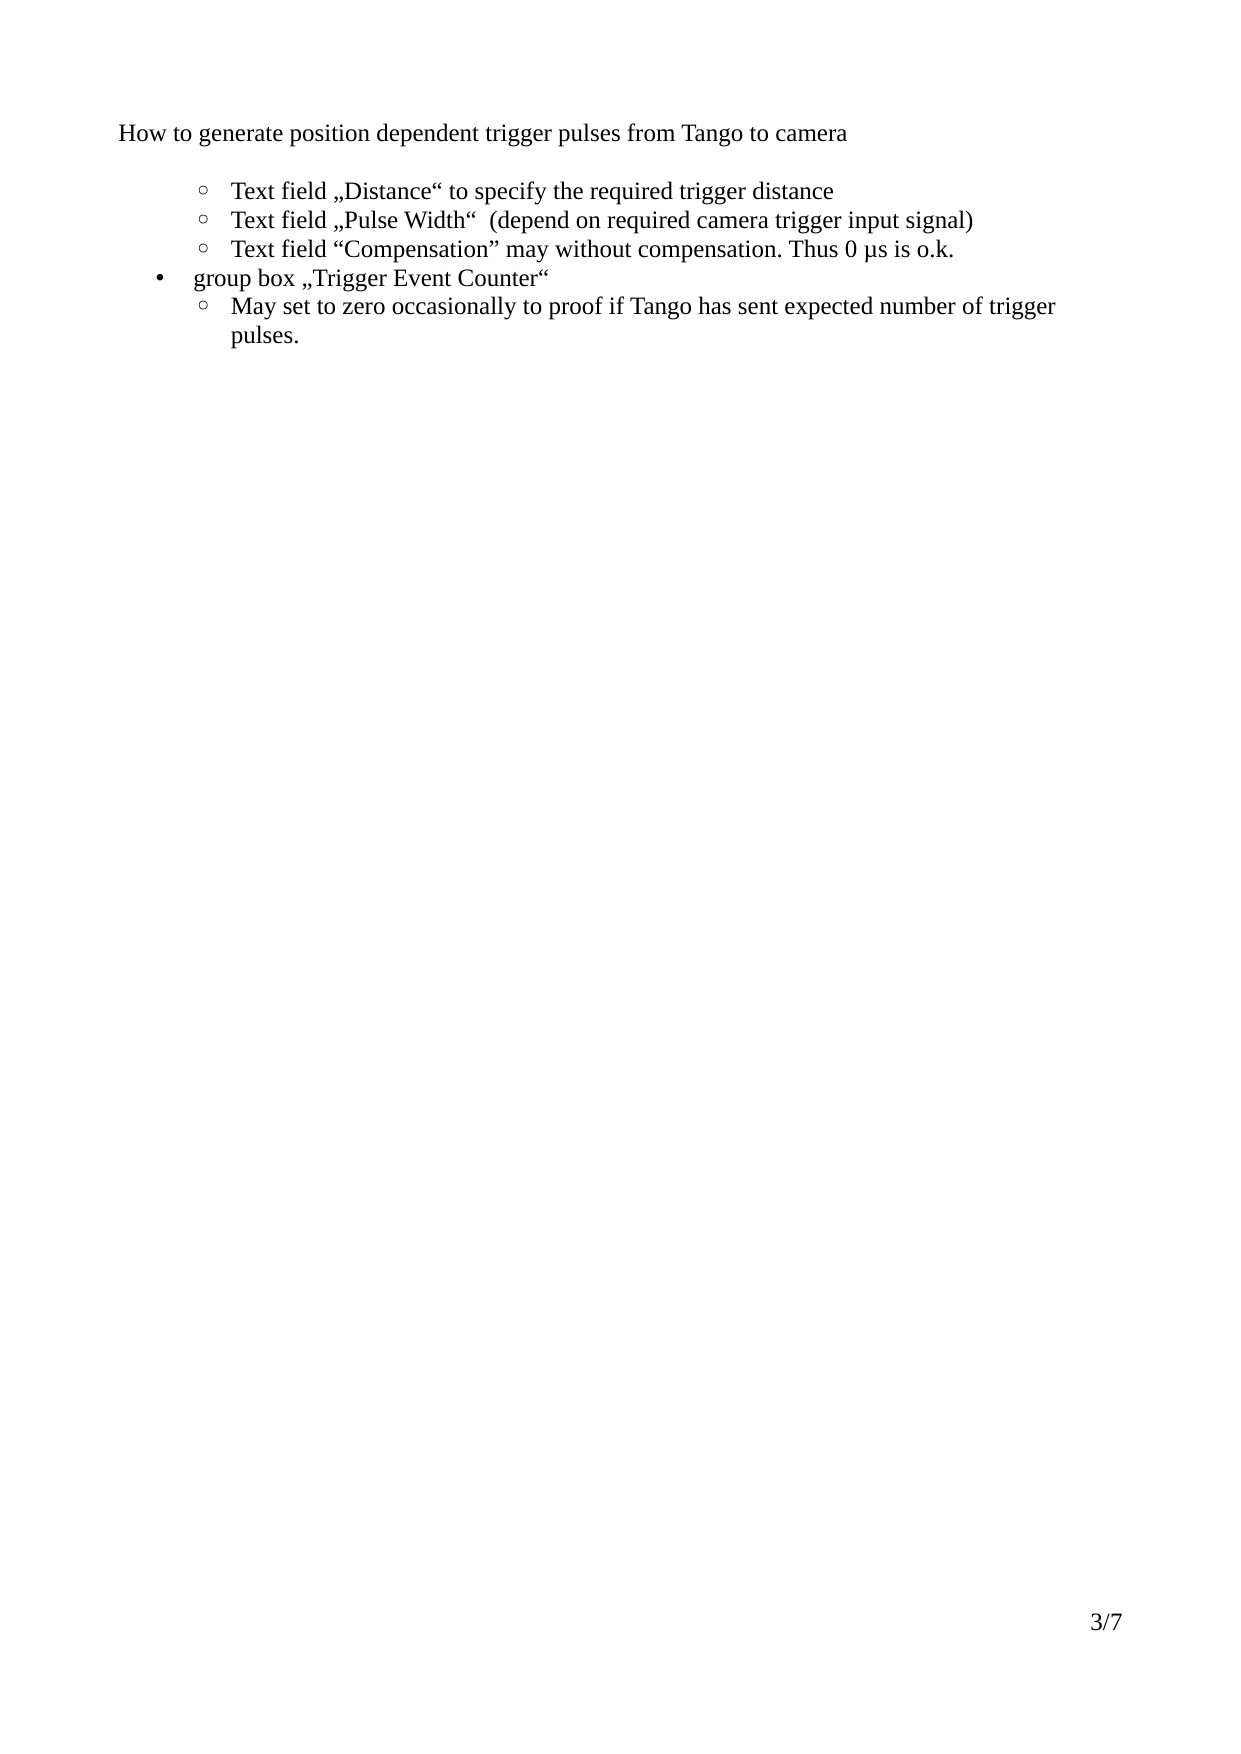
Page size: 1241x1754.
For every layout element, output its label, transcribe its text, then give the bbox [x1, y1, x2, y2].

list Text field „Pulse Width“ (depend on required camera trigger input signal) [193, 205, 1122, 234]
list group box „Trigger Event Counter“ [156, 263, 1122, 291]
list May set to zero occasionally to proof if Tango has sent expected number of trigger pulses. [193, 291, 1122, 349]
list Text field “Compensation” may without compensation. Thus 0 µs is o.k. [193, 234, 1122, 263]
list Text field „Distance“ to specify the required trigger distance [193, 176, 1122, 205]
